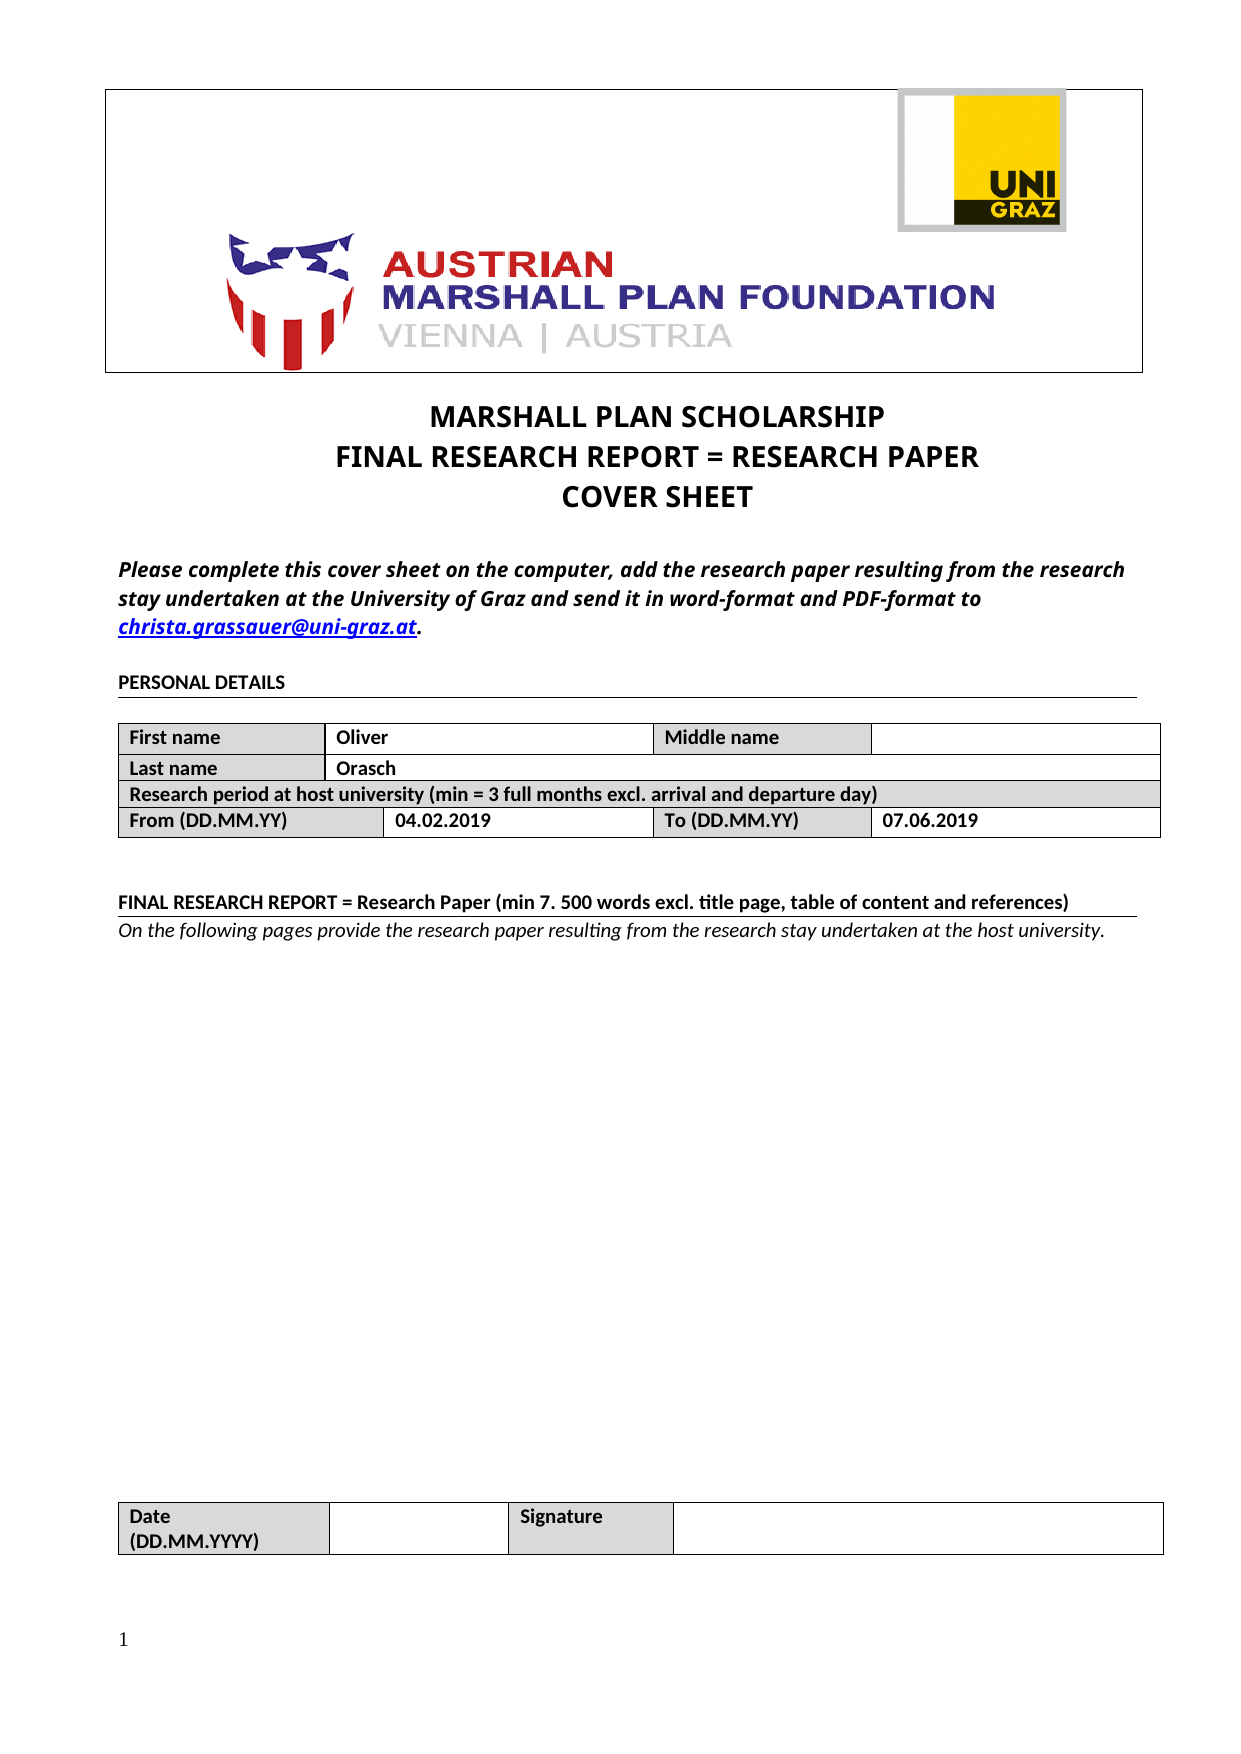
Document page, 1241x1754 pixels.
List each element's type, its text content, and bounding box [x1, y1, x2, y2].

table_header [106, 90, 1142, 372]
table_cell Research period at host university (min = 3 full months excl. arrival and departure day) [119, 781, 1160, 807]
picture [225, 88, 1067, 371]
text Please complete this cover sheet on the computer, add the research paper resulting from the research stay undertaken at the University of Graz and send it in word-format and PDF-format to christa.grassauer@uni-graz.at. [118, 555, 1137, 641]
table_header Middle name [654, 724, 871, 754]
table_header Signature [509, 1503, 673, 1554]
table_header [330, 1503, 508, 1554]
table_cell 07.06.2019 [872, 808, 1160, 837]
table_header First name [119, 724, 324, 754]
table_header [872, 724, 1160, 754]
table_cell From (DD.MM.YY) [119, 808, 383, 837]
table_cell Orasch [326, 755, 1160, 780]
text FINAL RESEARCH REPORT = Research paper [118, 436, 1196, 476]
text FINAL RESEARCH REPORT = Research Paper (min 7. 500 words excl. title page, table of content and references) [118, 889, 1137, 916]
table_cell Last name [119, 755, 324, 780]
text COVER SHEET [118, 476, 1196, 516]
table_header Oliver [326, 724, 653, 754]
table_cell To (DD.MM.YY) [654, 808, 871, 837]
text Marshall Plan scholarship [118, 397, 1196, 436]
text On the following pages provide the research paper resulting from the research stay undertaken at the host university. [118, 917, 1196, 943]
table_header Date (DD.MM.YYYY) [119, 1503, 329, 1554]
text PERSONAL DETAILS [118, 669, 1137, 697]
table_cell 04.02.2019 [384, 808, 653, 837]
table_header [674, 1503, 1163, 1554]
